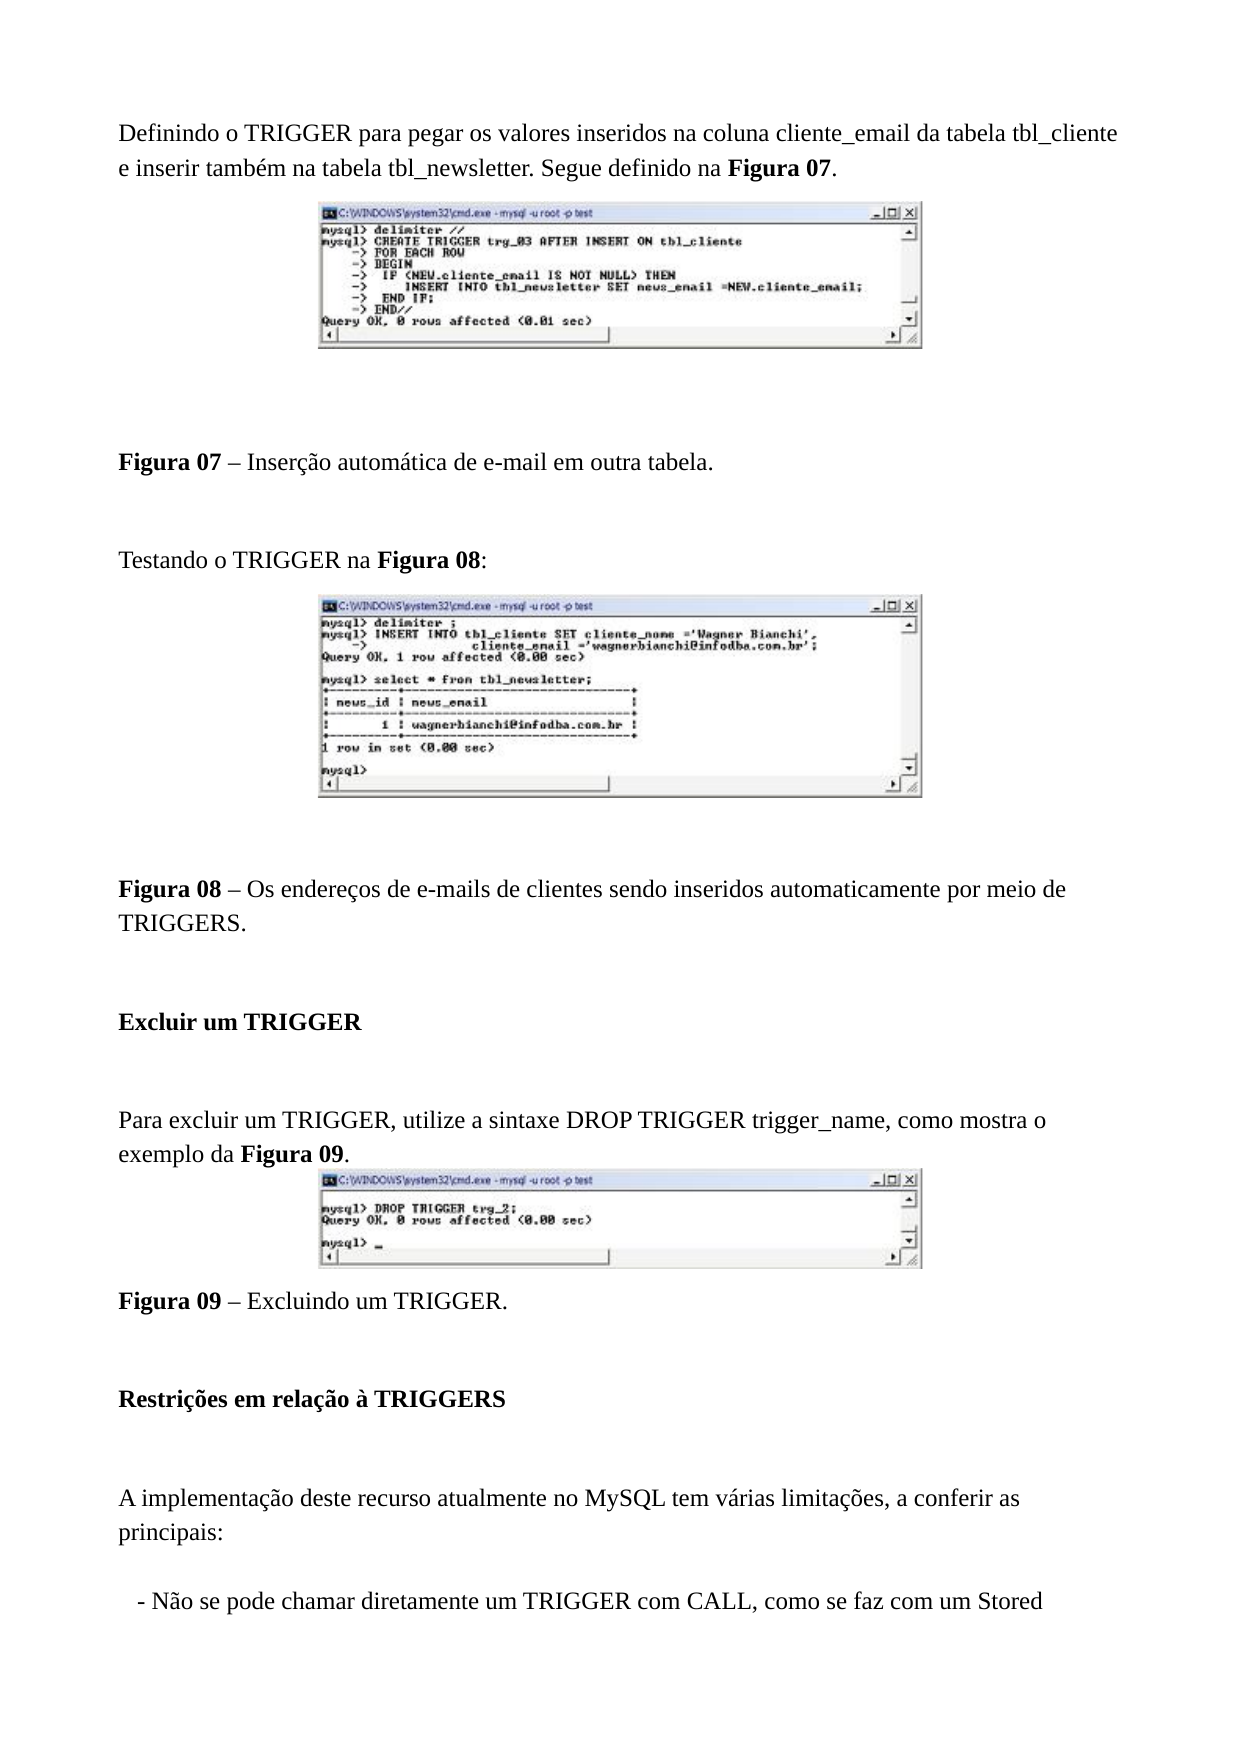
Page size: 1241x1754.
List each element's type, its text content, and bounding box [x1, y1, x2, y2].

text Figura 09 – Excluindo um TRIGGER. [118, 1286, 1122, 1315]
picture [317, 1168, 923, 1269]
text Definindo o TRIGGER para pegar os valores inseridos na coluna cliente_email da tabela tbl_cliente e inserir também na tabela tbl_newsletter. Segue definido na Figura 07. [118, 118, 1122, 181]
text Testando o TRIGGER na Figura 08: [118, 545, 1122, 574]
text Excluir um TRIGGER [118, 1007, 1122, 1035]
text Para excluir um TRIGGER, utilize a sintaxe DROP TRIGGER trigger_name, como mostra o exemplo da Figura 09. [118, 1105, 1122, 1168]
text Figura 07 – Inserção automática de e-mail em outra tabela. [118, 447, 1122, 476]
text A implementação deste recurso atualmente no MySQL tem várias limitações, a conferir as principais: - Não se pode chamar diretamente um TRIGGER com CALL, como se faz com um Stored [118, 1483, 1122, 1615]
picture [317, 201, 923, 349]
picture [317, 594, 923, 798]
text Restrições em relação à TRIGGERS [118, 1384, 1122, 1413]
text Figura 08 – Os endereços de e-mails de clientes sendo inseridos automaticamente por meio de TRIGGERS. [118, 839, 1122, 937]
